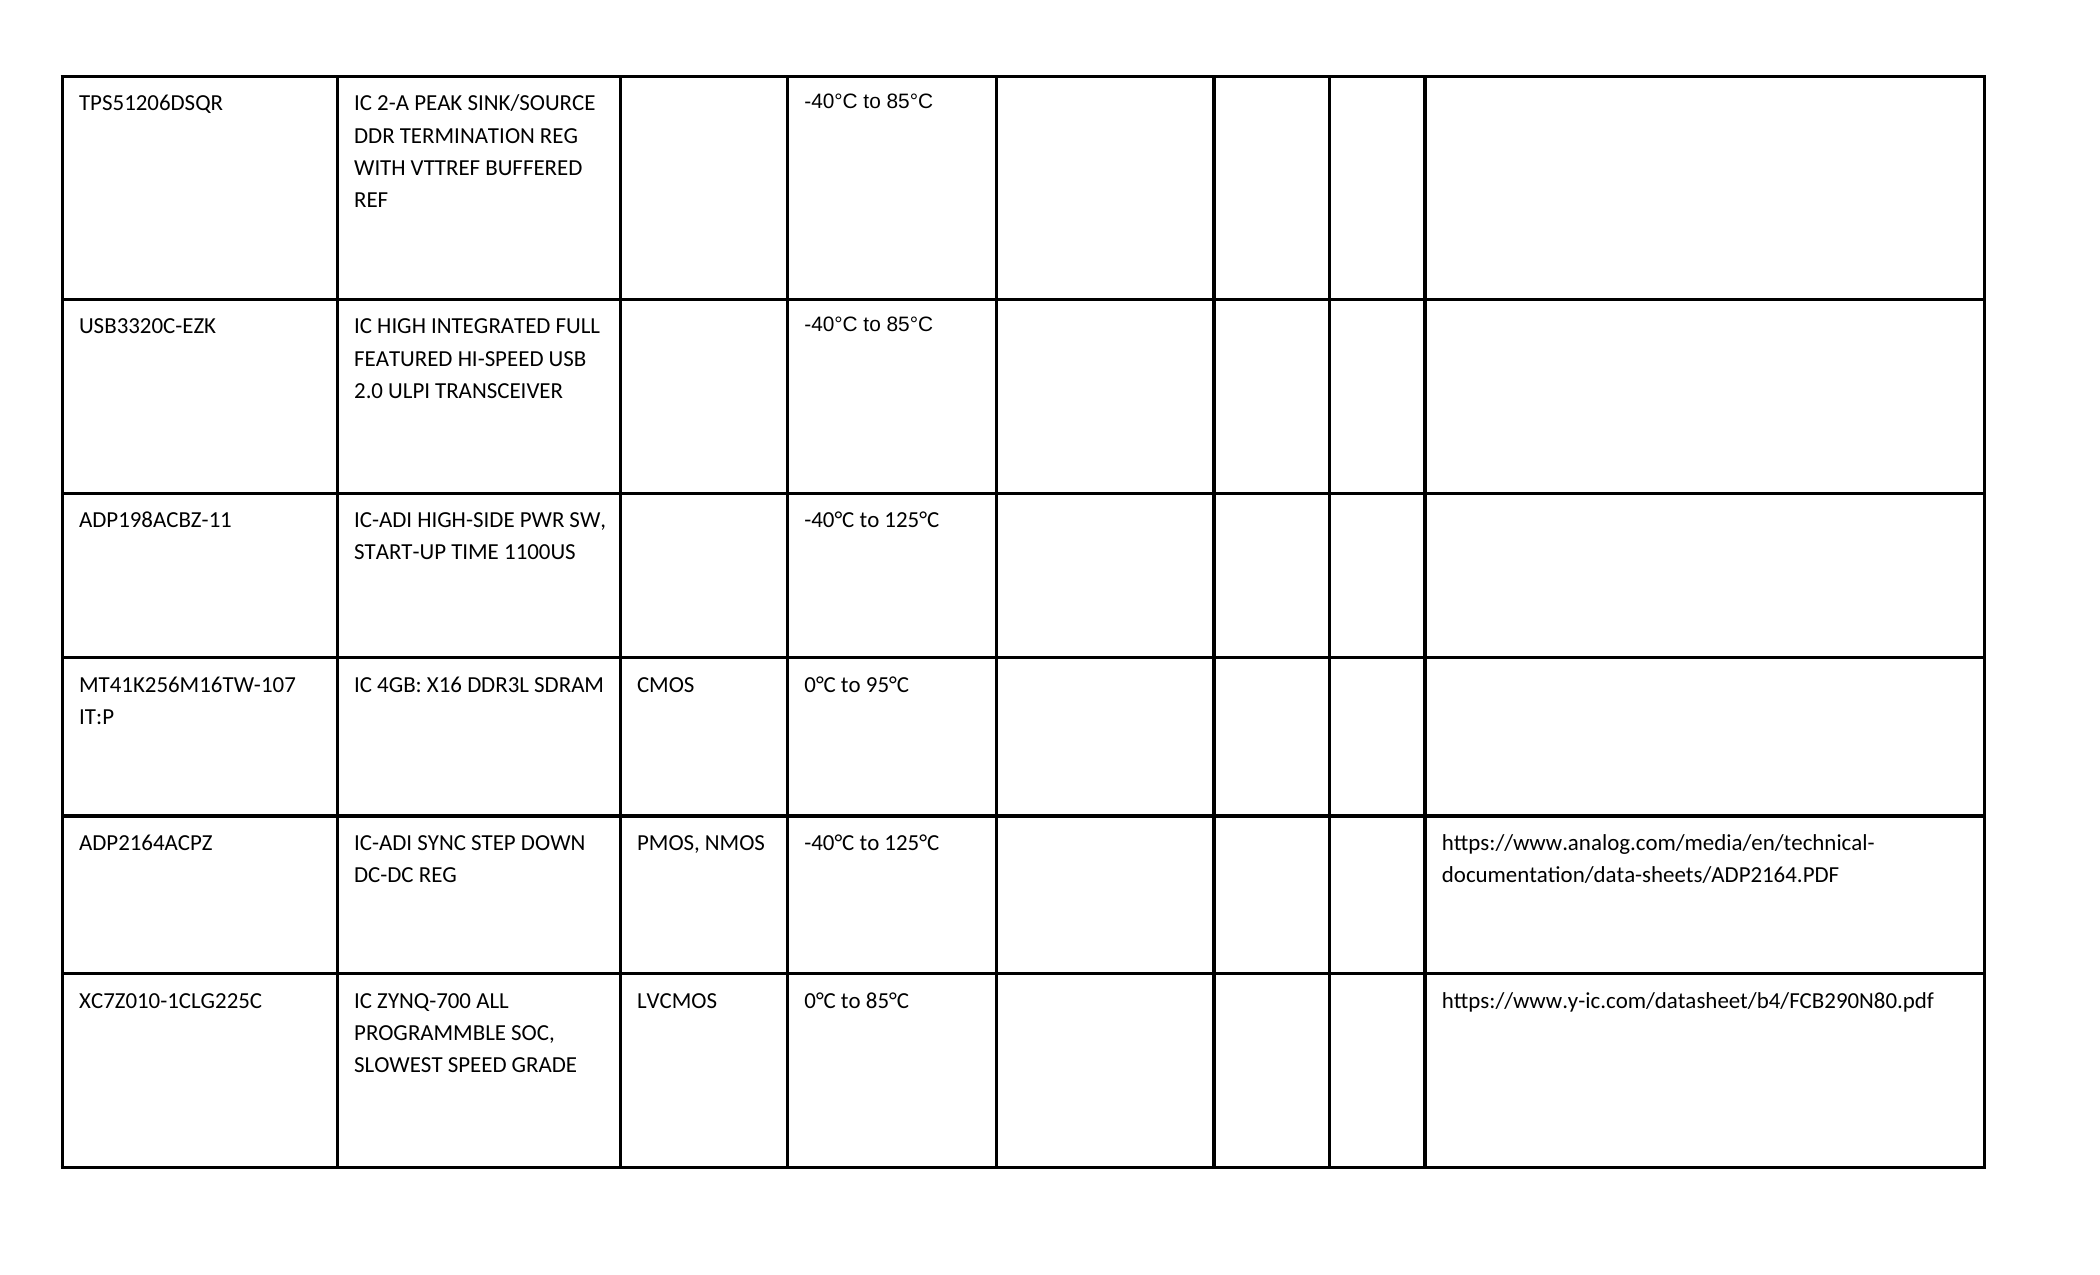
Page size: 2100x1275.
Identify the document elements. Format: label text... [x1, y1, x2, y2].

table_cell [1331, 78, 1423, 298]
table_cell [1216, 301, 1328, 492]
table_cell [998, 659, 1212, 814]
table_cell -40°C to 125°C [789, 495, 995, 656]
table_cell [1216, 818, 1328, 972]
table_cell [998, 301, 1212, 492]
table_cell [622, 301, 786, 492]
table_cell IC HIGH INTEGRATED FULL FEATURED HI-SPEED USB 2.0 ULPI TRANSCEIVER [339, 301, 619, 492]
table_cell -40°C to 85°C [789, 78, 995, 298]
table_cell 0°C to 85°C [789, 975, 995, 1166]
table_cell [998, 818, 1212, 972]
table_cell [1331, 818, 1423, 972]
table_cell [1216, 78, 1328, 298]
table_cell IC 4GB: X16 DDR3L SDRAM [339, 659, 619, 814]
table_cell [998, 975, 1212, 1166]
table_cell LVCMOS [622, 975, 786, 1166]
table_cell [998, 495, 1212, 656]
table_cell [1331, 659, 1423, 814]
table_cell PMOS, NMOS [622, 818, 786, 972]
table_cell MT41K256M16TW-107 IT:P [64, 659, 336, 814]
table_cell -40°C to 85°C [789, 301, 995, 492]
table_cell [1427, 659, 1983, 814]
table_cell IC-ADI SYNC STEP DOWN DC-DC REG [339, 818, 619, 972]
table_cell XC7Z010-1CLG225C [64, 975, 336, 1166]
table_cell 0°C to 95°C [789, 659, 995, 814]
table_cell TPS51206DSQR [64, 78, 336, 298]
table_cell [1216, 659, 1328, 814]
table_cell [1216, 975, 1328, 1166]
table_cell [1427, 495, 1983, 656]
table_cell [1331, 301, 1423, 492]
table_cell [1427, 301, 1983, 492]
table_cell [1331, 495, 1423, 656]
table_cell -40°C to 125°C [789, 818, 995, 972]
table_cell USB3320C-EZK [64, 301, 336, 492]
table_cell [622, 78, 786, 298]
table_cell https://www.y-ic.com/datasheet/b4/FCB290N80.pdf [1427, 975, 1983, 1166]
table_cell ADP2164ACPZ [64, 818, 336, 972]
table_cell [1427, 78, 1983, 298]
table_cell IC ZYNQ-700 ALL PROGRAMMBLE SOC, SLOWEST SPEED GRADE [339, 975, 619, 1166]
table_cell CMOS [622, 659, 786, 814]
table_cell IC 2-A PEAK SINK/SOURCE DDR TERMINATION REG WITH VTTREF BUFFERED REF [339, 78, 619, 298]
table_cell ADP198ACBZ-11 [64, 495, 336, 656]
table_cell https://www.analog.com/media/en/technical-documentation/data-sheets/ADP2164.PDF [1427, 818, 1983, 972]
table_cell IC-ADI HIGH-SIDE PWR SW, START-UP TIME 1100US [339, 495, 619, 656]
table_cell [622, 495, 786, 656]
table_cell [1331, 975, 1423, 1166]
table_cell [1216, 495, 1328, 656]
table_cell [998, 78, 1212, 298]
